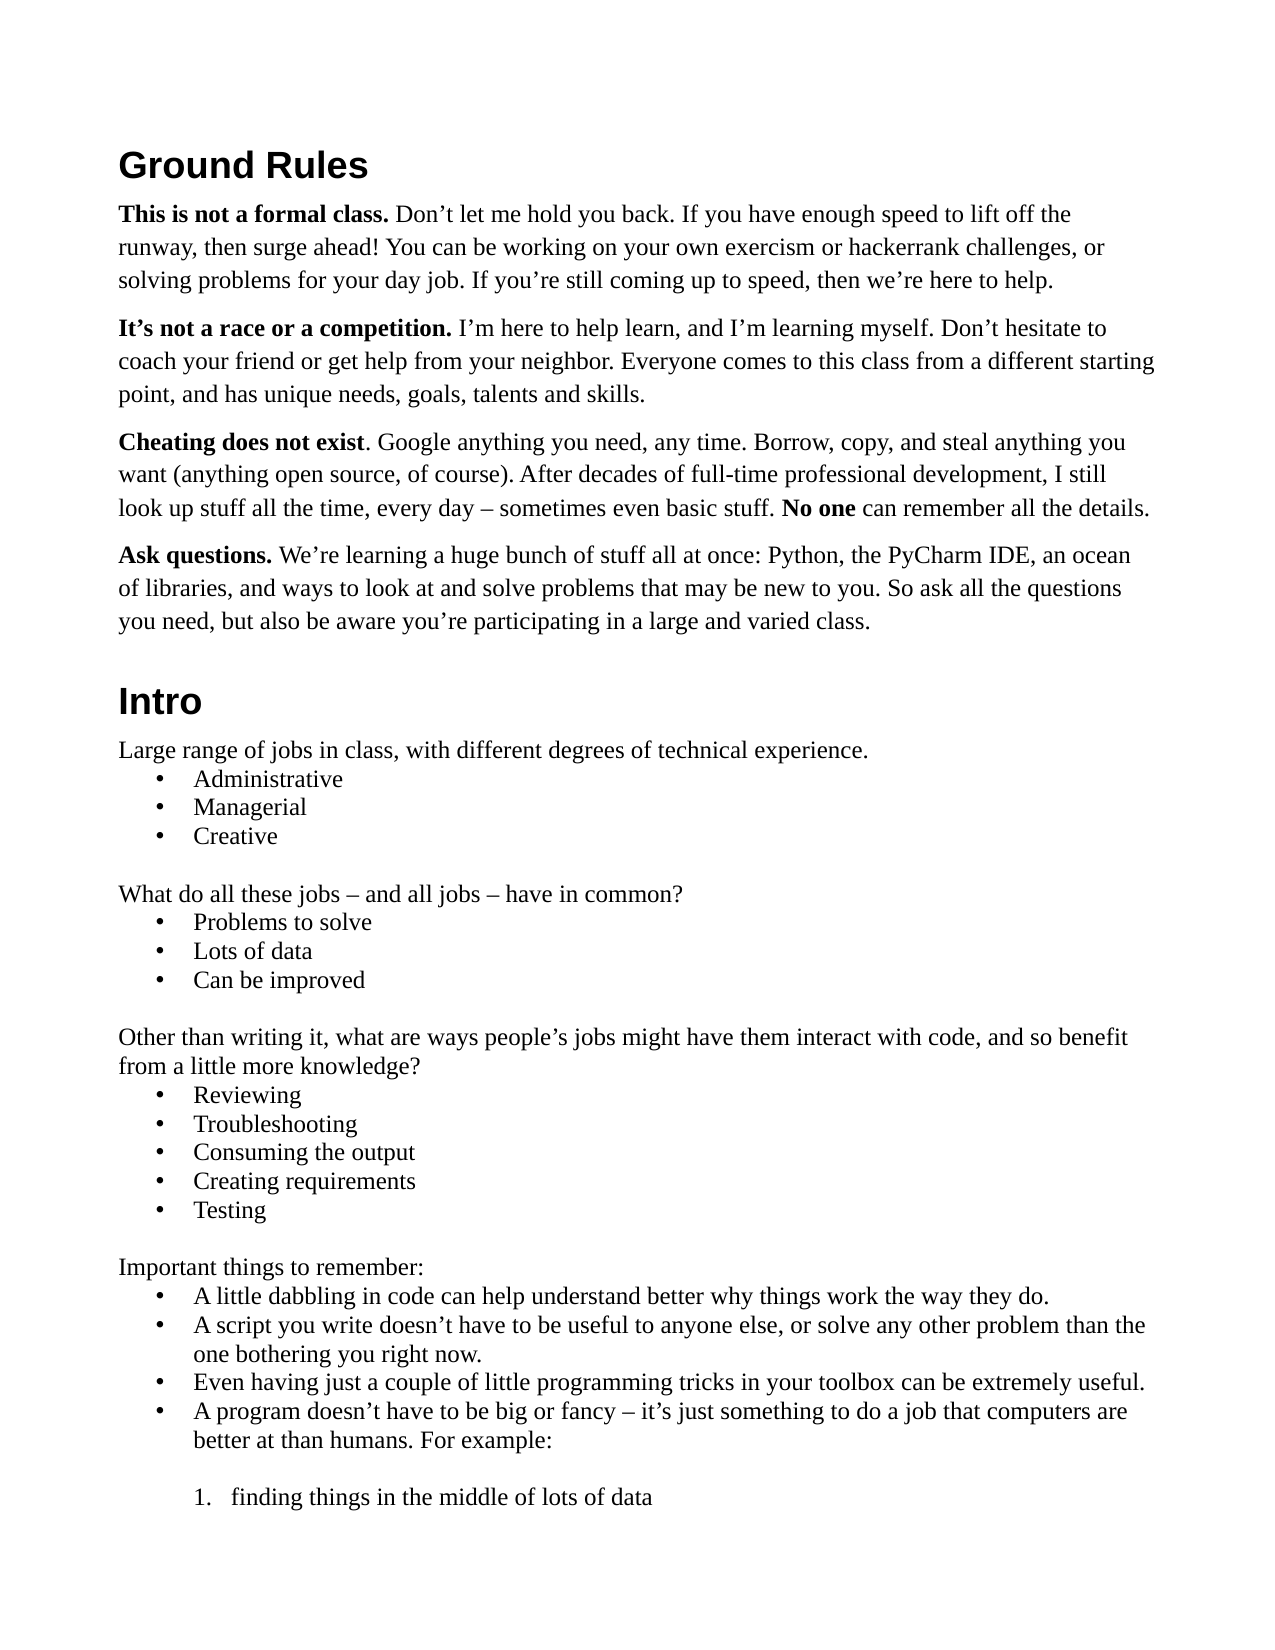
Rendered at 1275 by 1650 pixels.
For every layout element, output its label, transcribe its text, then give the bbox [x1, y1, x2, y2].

list Consuming the output [156, 1137, 1157, 1166]
list Managerial [156, 792, 1157, 821]
text Cheating does not exist. Google anything you need, any time. Borrow, copy, and steal anything you want (anything open source, of course). After decades of full-time professional development, I still look up stuff all the time, every day – sometimes even basic stuff. No one can remember all the details. [118, 427, 1157, 521]
list A little dabbling in code can help understand better why things work the way they do. [156, 1281, 1157, 1310]
text Other than writing it, what are ways people’s jobs might have them interact with code, and so benefit from a little more knowledge? [118, 1022, 1157, 1080]
list Can be improved [156, 965, 1157, 994]
text Important things to remember: [118, 1252, 1157, 1281]
list Even having just a couple of little programming tricks in your toolbox can be extremely useful. [156, 1367, 1157, 1396]
list Administrative [156, 764, 1157, 792]
text Large range of jobs in class, with different degrees of technical experience. [118, 735, 1157, 764]
list Problems to solve [156, 907, 1157, 936]
list A program doesn’t have to be big or fancy – it’s just something to do a job that computers are better at than humans. For example: [156, 1396, 1157, 1454]
list Reviewing [156, 1080, 1157, 1109]
subtitle Ground Rules [118, 143, 1157, 187]
list Testing [156, 1195, 1157, 1224]
text What do all these jobs – and all jobs – have in common? [118, 879, 1157, 907]
list Creative [156, 821, 1157, 850]
list A script you write doesn’t have to be useful to anyone else, or solve any other problem than the one bothering you right now. [156, 1310, 1157, 1367]
list Troubleshooting [156, 1109, 1157, 1137]
list Lots of data [156, 936, 1157, 965]
text It’s not a race or a competition. I’m here to help learn, and I’m learning myself. Don’t hesitate to coach your friend or get help from your neighbor. Everyone comes to this class from a different starting point, and has unique needs, goals, talents and skills. [118, 313, 1157, 408]
text This is not a formal class. Don’t let me hold you back. If you have enough speed to lift off the runway, then surge ahead! You can be working on your own exercism or hackerrank challenges, or solving problems for your day job. If you’re still coming up to speed, then we’re here to help. [118, 199, 1157, 294]
text Ask questions. We’re learning a huge bunch of stuff all at once: Python, the PyCharm IDE, an ocean of libraries, and ways to look at and solve problems that may be new to you. So ask all the questions you need, but also be aware you’re participating in a large and varied class. [118, 540, 1157, 635]
list finding things in the middle of lots of data [193, 1482, 1157, 1511]
list Creating requirements [156, 1166, 1157, 1195]
subtitle Intro [118, 679, 1157, 722]
